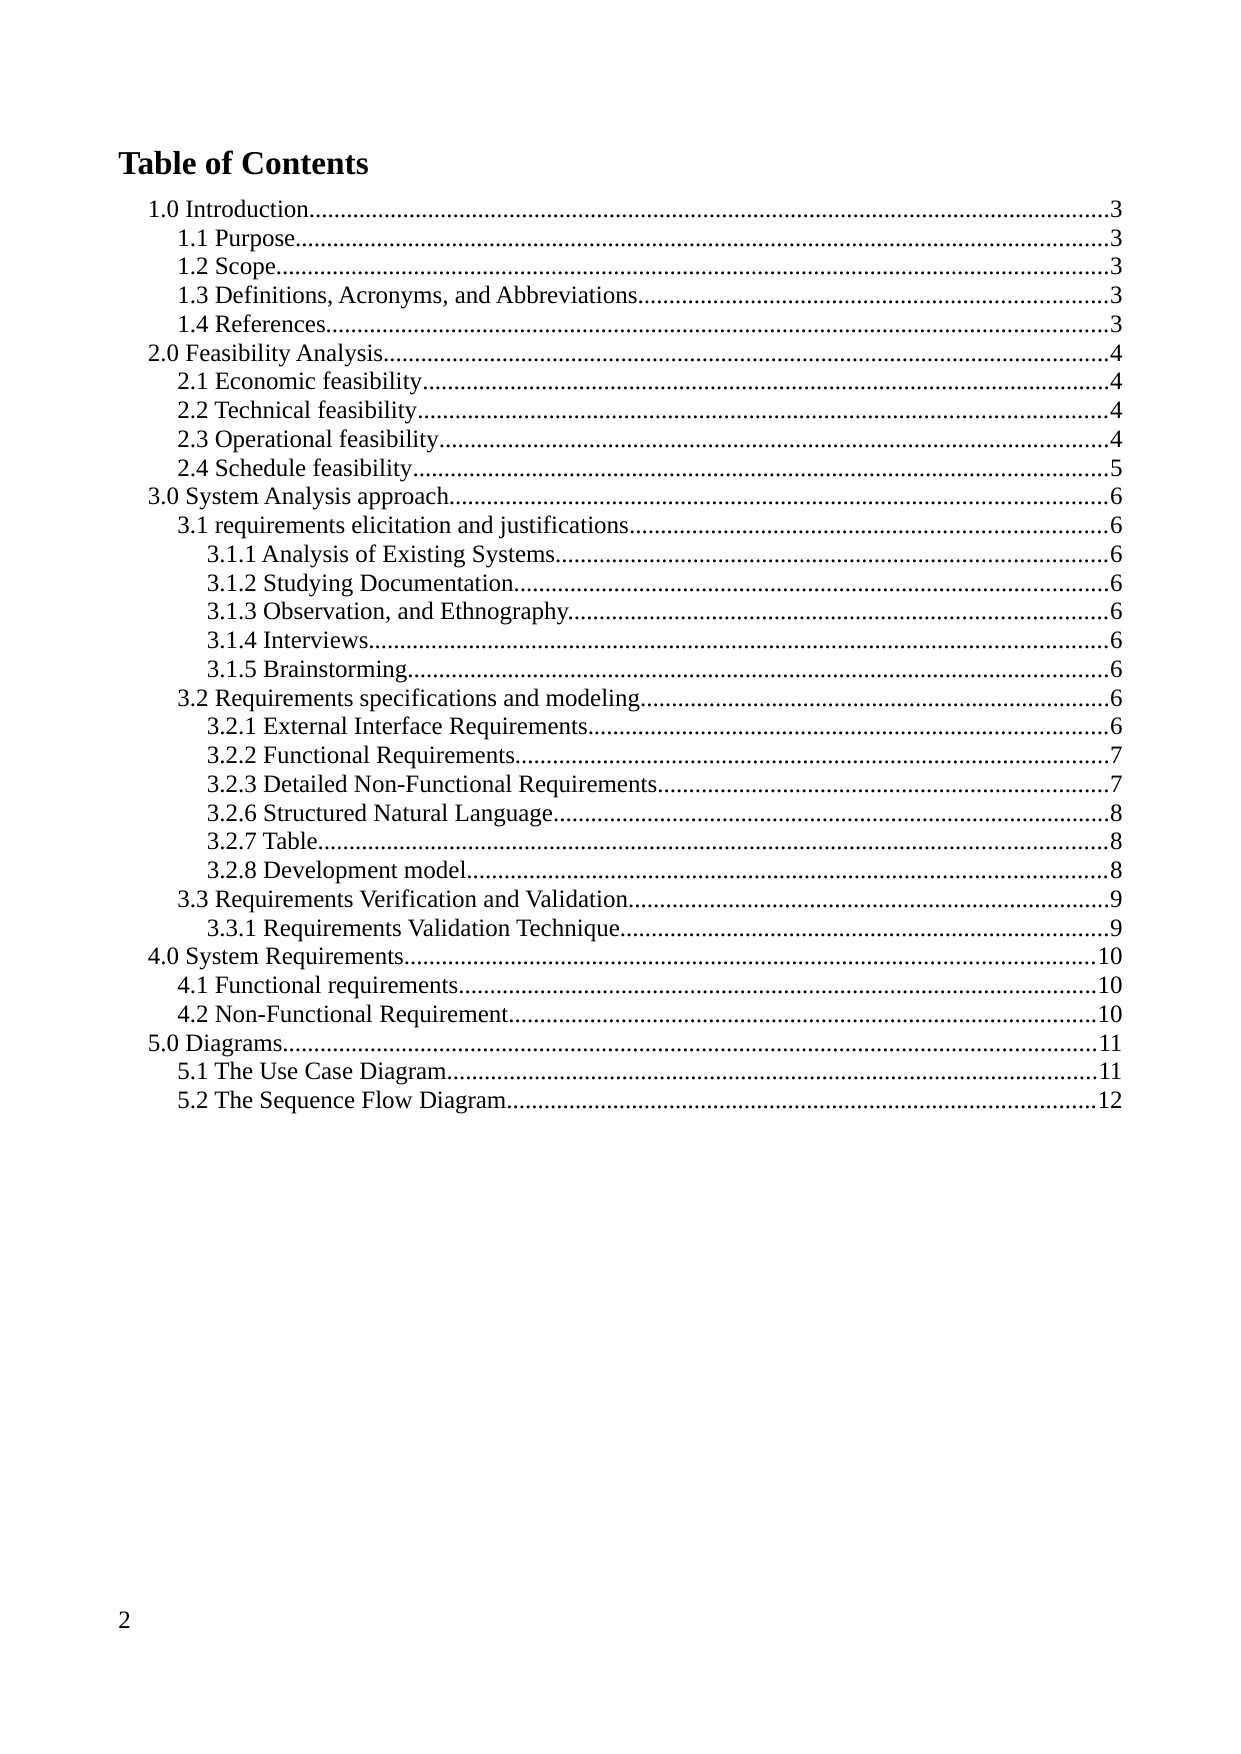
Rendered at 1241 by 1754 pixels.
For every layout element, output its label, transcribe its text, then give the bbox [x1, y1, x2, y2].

text 3.0 System Analysis approach 6 [148, 481, 1122, 510]
text 1.4 References 3 [177, 309, 1122, 338]
subtitle Table of Contents [118, 143, 1122, 181]
text 3.3.1 Requirements Validation Technique 9 [207, 913, 1122, 941]
text 3.1 requirements elicitation and justifications 6 [177, 510, 1122, 539]
text 4.1 Functional requirements 10 [177, 970, 1122, 999]
text 2.0 Feasibility Analysis 4 [148, 338, 1122, 366]
text 5.1 The Use Case Diagram 11 [177, 1056, 1122, 1085]
text 5.0 Diagrams 11 [148, 1028, 1122, 1056]
text 3.1.1 Analysis of Existing Systems. 6 [207, 539, 1122, 568]
text 3.2.1 External Interface Requirements. 6 [207, 711, 1122, 740]
text 2.4 Schedule feasibility 5 [177, 453, 1122, 481]
text 4.2 Non-Functional Requirement 10 [177, 999, 1122, 1028]
text 1.0 Introduction 3 [148, 194, 1122, 223]
text 3.2.8 Development model 8 [207, 855, 1122, 884]
text 3.2.7 Table 8 [207, 826, 1122, 855]
text 1.2 Scope 3 [177, 251, 1122, 280]
text 3.3 Requirements Verification and Validation 9 [177, 884, 1122, 913]
text 1.3 Definitions, Acronyms, and Abbreviations 3 [177, 280, 1122, 309]
text 3.2 Requirements specifications and modeling 6 [177, 683, 1122, 711]
text 3.1.3 Observation, and Ethnography. 6 [207, 596, 1122, 625]
text 4.0 System Requirements 10 [148, 941, 1122, 970]
text 3.2.2 Functional Requirements. 7 [207, 740, 1122, 769]
text 3.1.5 Brainstorming 6 [207, 654, 1122, 683]
text 3.1.2 Studying Documentation. 6 [207, 568, 1122, 596]
text 1.1 Purpose 3 [177, 223, 1122, 251]
text 2.2 Technical feasibility 4 [177, 395, 1122, 424]
text 2.3 Operational feasibility 4 [177, 424, 1122, 453]
text 3.2.3 Detailed Non-Functional Requirements. 7 [207, 769, 1122, 798]
text 3.1.4 Interviews 6 [207, 625, 1122, 654]
text 5.2 The Sequence Flow Diagram 12 [177, 1085, 1122, 1114]
text 3.2.6 Structured Natural Language 8 [207, 798, 1122, 826]
text 2.1 Economic feasibility 4 [177, 366, 1122, 395]
